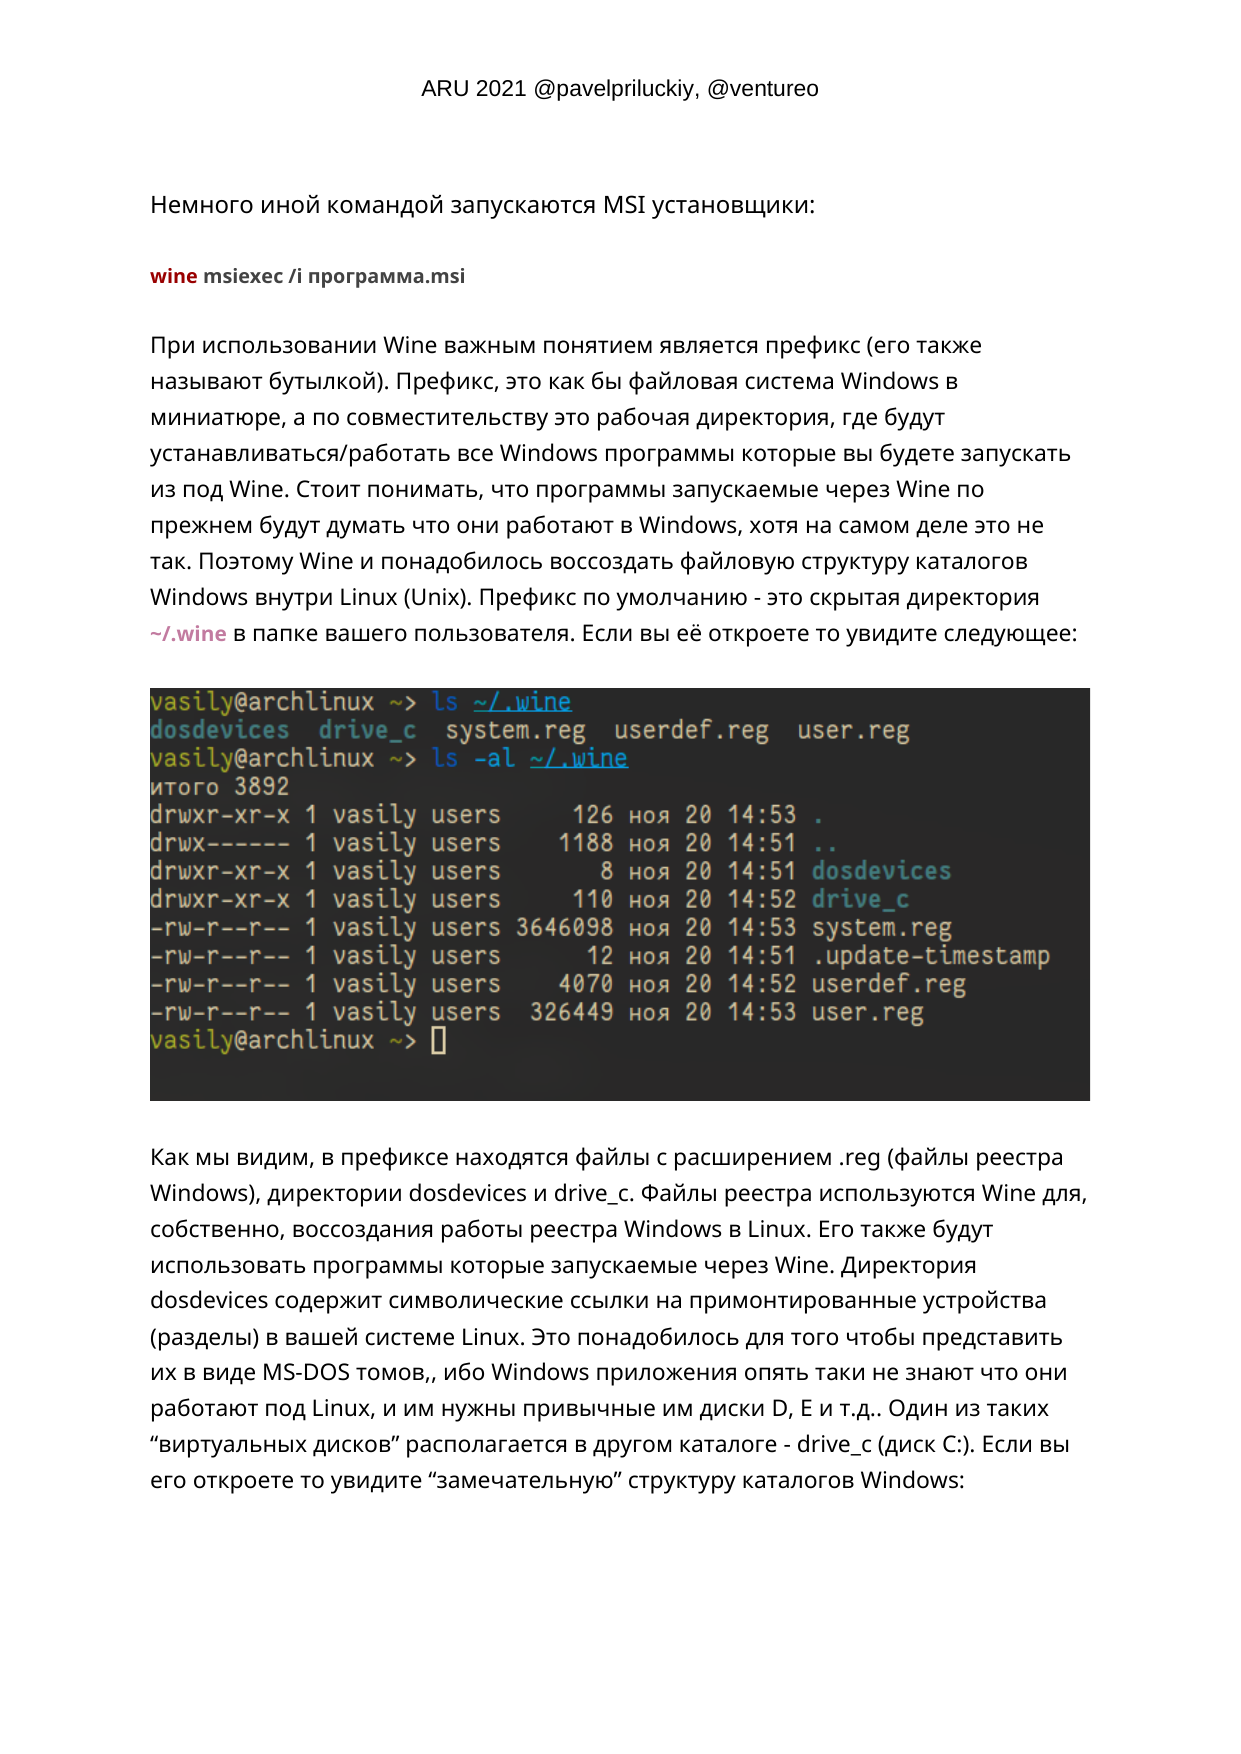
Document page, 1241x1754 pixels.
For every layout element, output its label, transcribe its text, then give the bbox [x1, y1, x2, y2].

text Немного иной командой запускаются MSI установщики: [150, 187, 1090, 220]
text При использовании Wine важным понятием является префикс (его также называют бутылкой). Префикс, это как бы файловая система Windows в миниатюре, а по совместительству это рабочая директория, где будут устанавливаться/работать все Windows программы которые вы будете запускать из под Wine. Стоит понимать, что программы запускаемые через Wine по прежнем будут думать что они работают в Windows, хотя на самом деле это не так. Поэтому Wine и понадобилось воссоздать файловую структуру каталогов Windows внутри Linux (Unix). Префикс по умолчанию - это скрытая директория ~/.wine в папке вашего пользователя. Если вы её откроете то увидите следующее: [150, 329, 1090, 648]
text wine msiexec /i программа.msi [150, 262, 1090, 289]
picture [150, 688, 1091, 1101]
text Как мы видим, в префиксе находятся файлы с расширением .reg (файлы реестра Windows), директории dosdevices и drive_c. Файлы реестра используются Wine для, собственно, воссоздания работы реестра Windows в Linux. Его также будут использовать программы которые запускаемые через Wine. Директория dosdevices содержит символические ссылки на примонтированные устройства (разделы) в вашей системе Linux. Это понадобилось для того чтобы представить их в виде MS-DOS томов,, ибо Windows приложения опять таки не знают что они работают под Linux, и им нужны привычные им диски D, E и т.д.. Один из таких “виртуальных дисков” располагается в другом каталоге - drive_c (диск C:). Если вы его откроете то увидите “замечательную” структуру каталогов Windows: [150, 1141, 1090, 1495]
